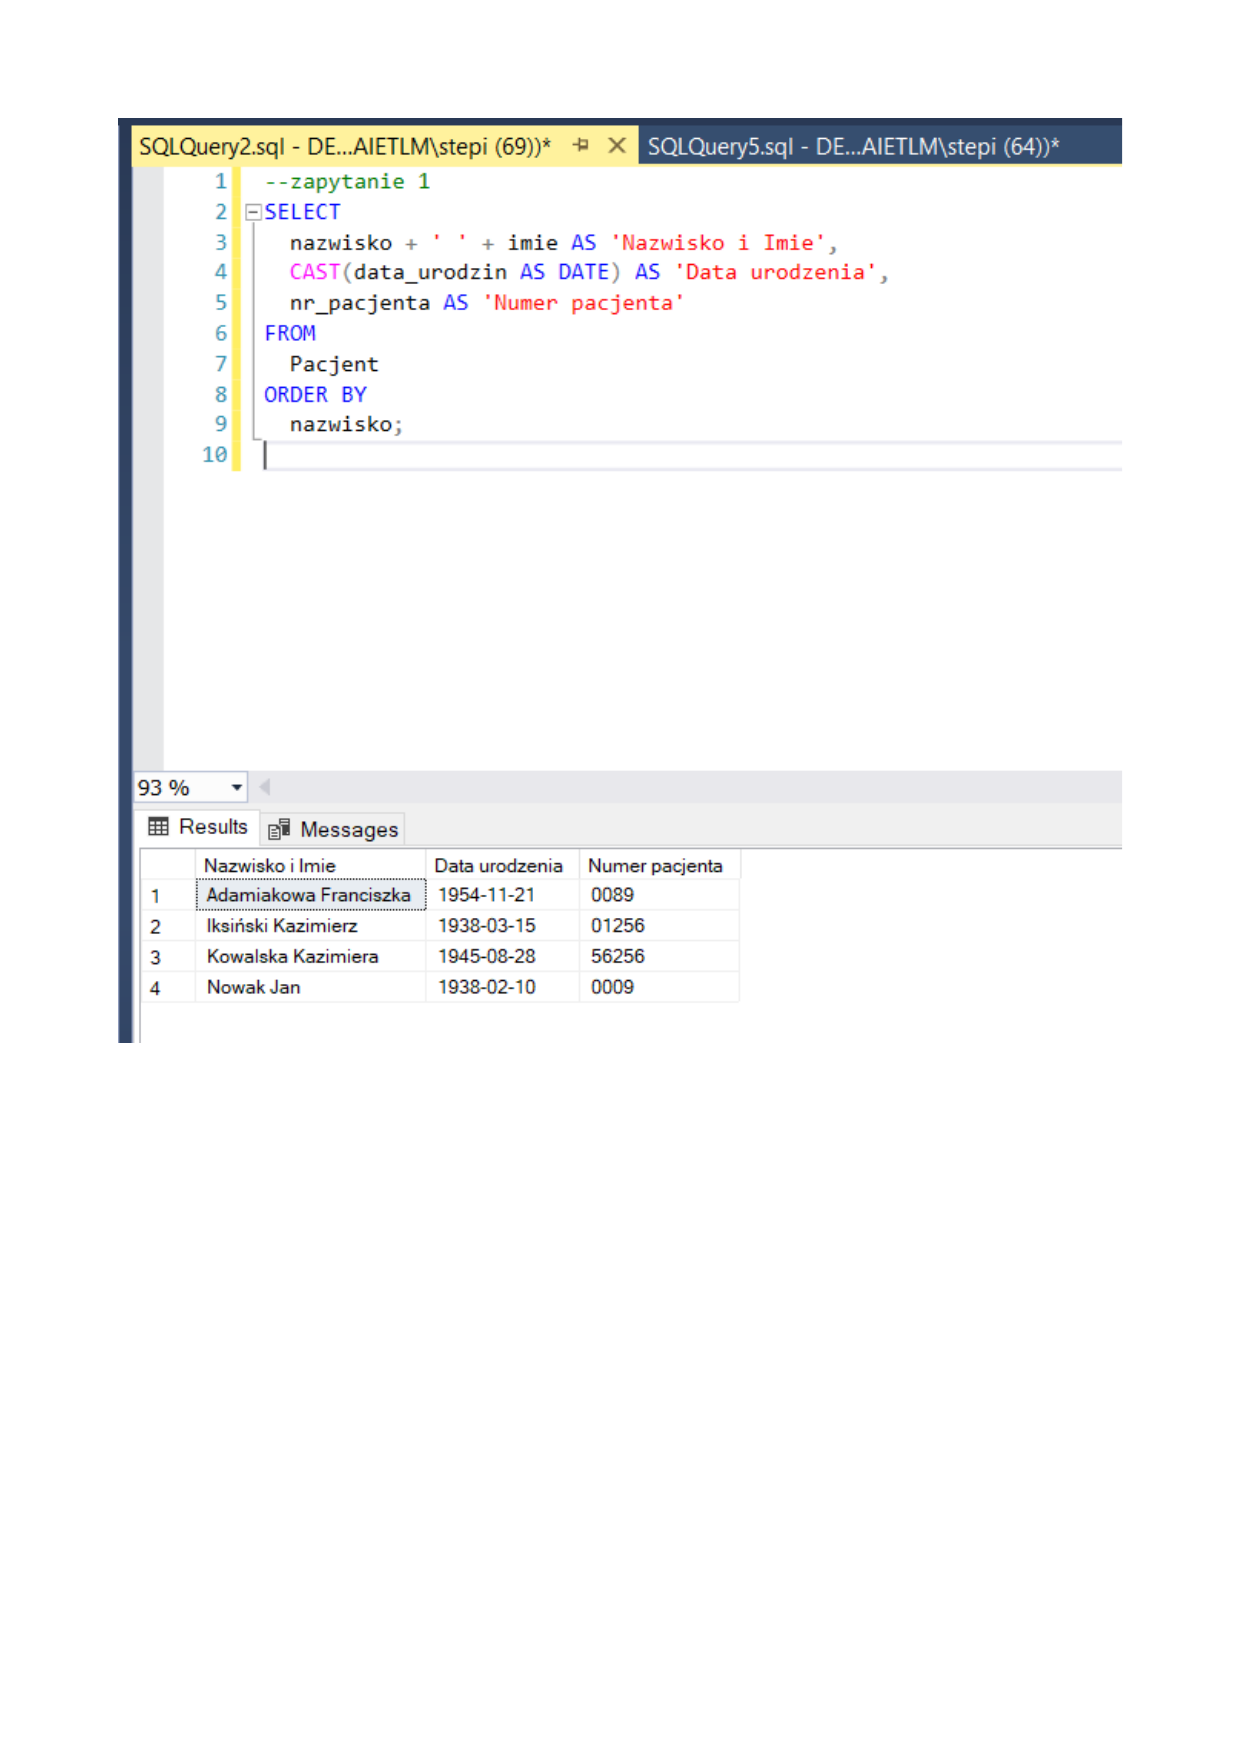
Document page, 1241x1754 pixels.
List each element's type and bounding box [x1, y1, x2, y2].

picture [118, 118, 1123, 1043]
